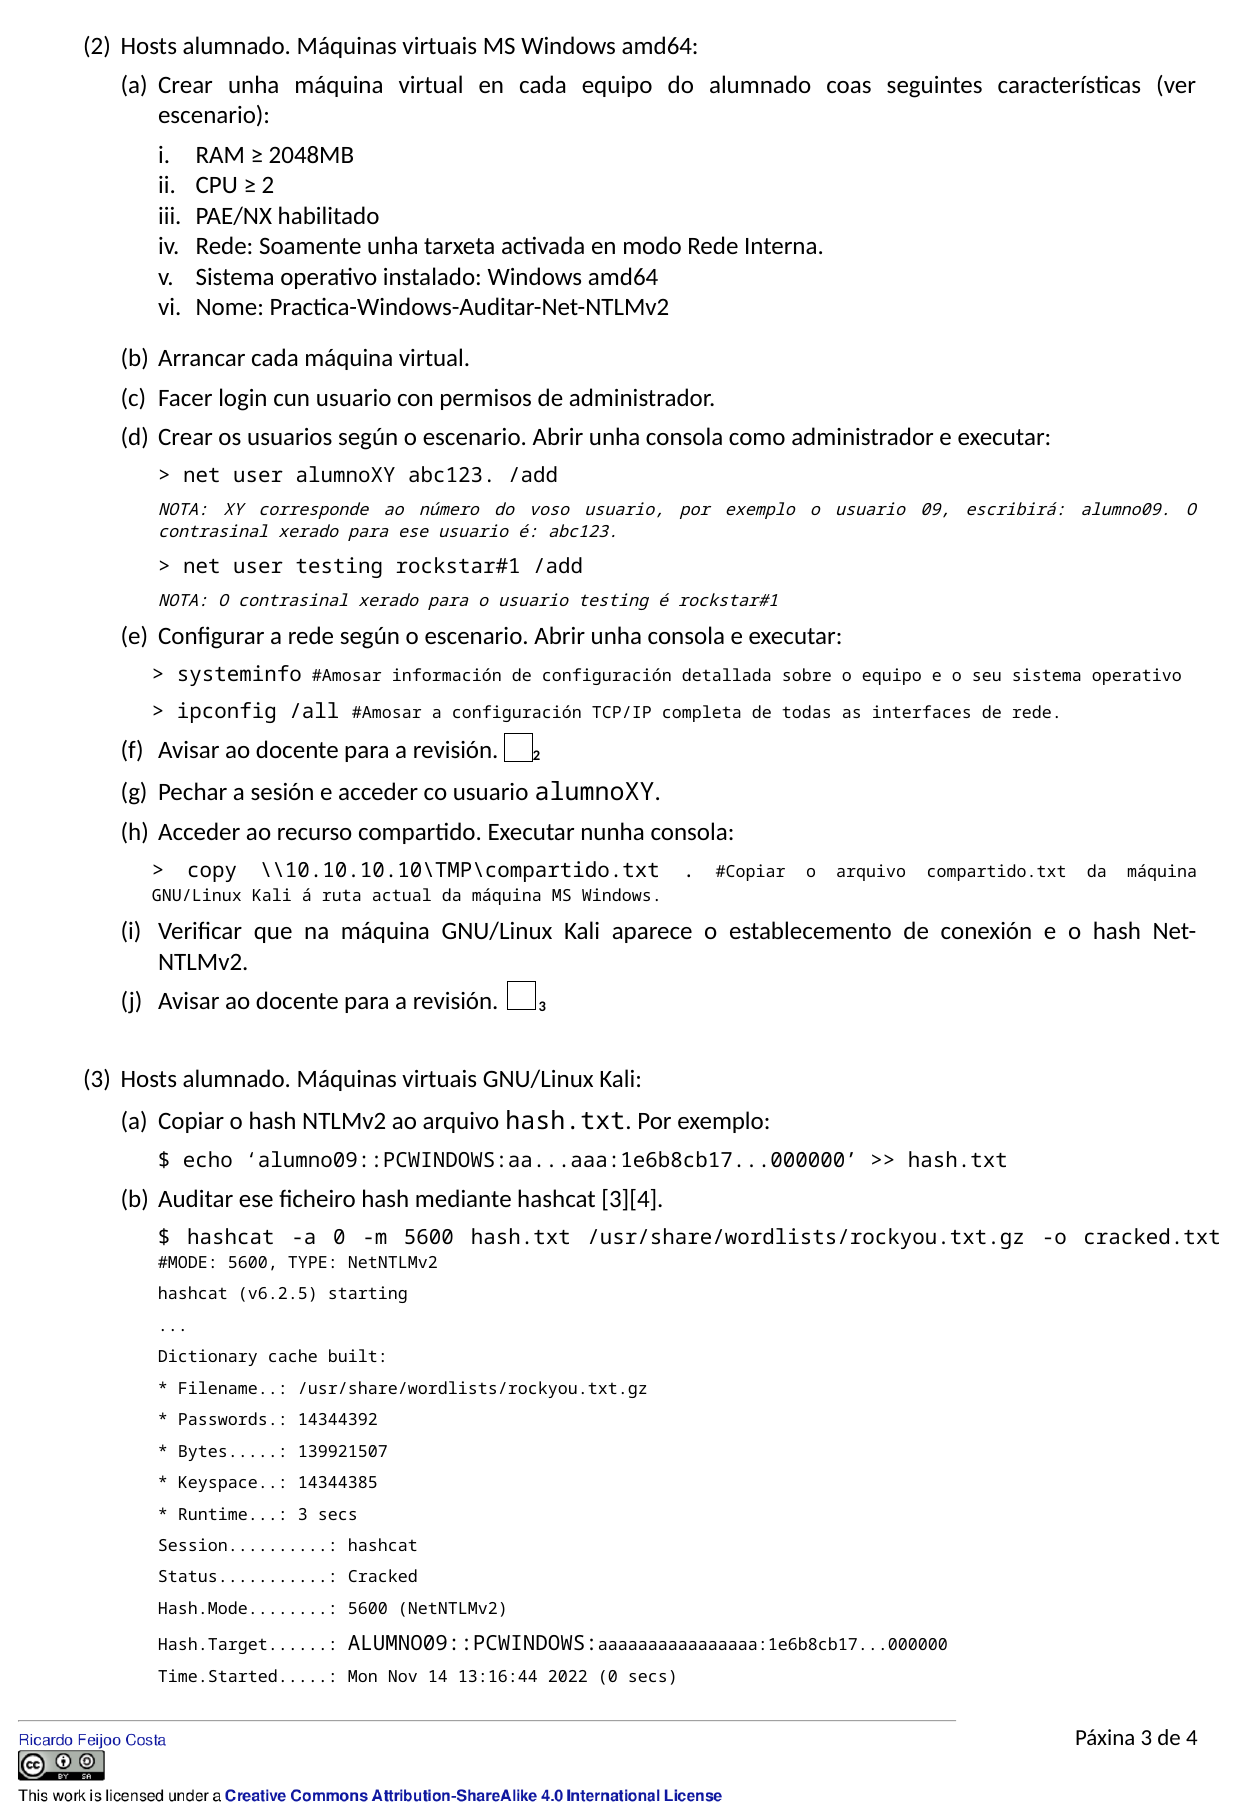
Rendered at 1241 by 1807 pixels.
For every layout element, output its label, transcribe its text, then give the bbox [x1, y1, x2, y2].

list Crear os usuarios según o escenario. Abrir unha consola como administrador e executar: [120, 421, 1197, 451]
list Facer login cun usuario con permisos de administrador. [120, 382, 1197, 412]
list Configurar a rede según o escenario. Abrir unha consola e executar: [120, 620, 1197, 651]
list Session..........: hashcat [158, 1533, 1221, 1556]
list Hash.Mode........: 5600 (NetNTLMv2) [158, 1596, 1221, 1619]
list PAE/NX habilitado [158, 200, 1197, 231]
list Time.Started.....: Mon Nov 14 13:16:44 2022 (0 secs) [158, 1665, 1221, 1688]
list > systeminfo #Amosar información de configuración detallada sobre o equipo e o seu sistema operativo [116, 659, 1197, 688]
list CPU ≥ 2 [158, 169, 1197, 200]
list * Passwords.: 14344392 [158, 1408, 1221, 1430]
list Rede: Soamente unha tarxeta activada en modo Rede Interna. [158, 231, 1197, 261]
list Hash.Target......: ALUMNO09::PCWINDOWS:aaaaaaaaaaaaaaaa:1e6b8cb17...000000 [158, 1628, 1221, 1656]
list > net user alumnoXY abc123. /add [120, 460, 1197, 489]
list Nome: Practica-Windows-Auditar-Net-NTLMv2 [158, 292, 1197, 322]
list Copiar o hash NTLMv2 ao arquivo hash.txt. Por exemplo: [120, 1103, 1197, 1137]
list * Filename..: /usr/share/wordlists/rockyou.txt.gz [158, 1376, 1221, 1399]
list * Keyspace..: 14344385 [158, 1471, 1221, 1493]
list Auditar ese ficheiro hash mediante hashcat [3][4]. [120, 1183, 1197, 1213]
list > copy \\10.10.10.10\TMP\compartido.txt . #Copiar o arquivo compartido.txt da máquina GNU/Linux Kali á ruta actual da máquina MS Windows. [116, 855, 1197, 906]
list NOTA: XY corresponde ao número do voso usuario, por exemplo o usuario 09, escribirá: alumno09. O contrasinal xerado para ese usuario é: abc123. [120, 497, 1197, 543]
list > ipconfig /all #Amosar a configuración TCP/IP completa de todas as interfaces de rede. [116, 697, 1197, 725]
list Pechar a sesión e acceder co usuario alumnoXY. [120, 773, 1197, 807]
list Arrancar cada máquina virtual. [120, 342, 1197, 373]
list Status...........: Cracked [158, 1565, 1221, 1588]
picture [8, 1715, 957, 1806]
list RAM ≥ 2048MB [158, 139, 1197, 169]
list Hosts alumnado. Máquinas virtuais MS Windows amd64: [83, 30, 1197, 60]
list > net user testing rockstar#1 /add [120, 552, 1197, 580]
list $ echo ‘alumno09::PCWINDOWS:aa...aaa:1e6b8cb17...000000’ >> hash.txt [158, 1146, 1221, 1174]
list Verificar que na máquina GNU/Linux Kali aparece o establecemento de conexión e o hash Net-NTLMv2. [120, 915, 1197, 976]
list ... [158, 1313, 1221, 1336]
list Hosts alumnado. Máquinas virtuais GNU/Linux Kali: [83, 1063, 1197, 1094]
list Acceder ao recurso compartido. Executar nunha consola: [120, 816, 1197, 846]
list Avisar ao docente para a revisión. 3 [120, 985, 1197, 1015]
list Sistema operativo instalado: Windows amd64 [158, 261, 1197, 292]
list * Bytes.....: 139921507 [158, 1439, 1221, 1462]
list NOTA: O contrasinal xerado para o usuario testing é rockstar#1 [120, 589, 1197, 611]
list $ hashcat -a 0 -m 5600 hash.txt /usr/share/wordlists/rockyou.txt.gz -o cracked.txt #MODE: 5600, TYPE: NetNTLMv2 [158, 1222, 1221, 1273]
list * Runtime...: 3 secs [158, 1502, 1221, 1525]
list hashcat (v6.2.5) starting [158, 1282, 1221, 1304]
list Avisar ao docente para a revisión. 2 [120, 734, 1197, 764]
list Dictionary cache built: [158, 1345, 1221, 1367]
list Crear unha máquina virtual en cada equipo do alumnado coas seguintes características (ver escenario): [120, 69, 1197, 130]
